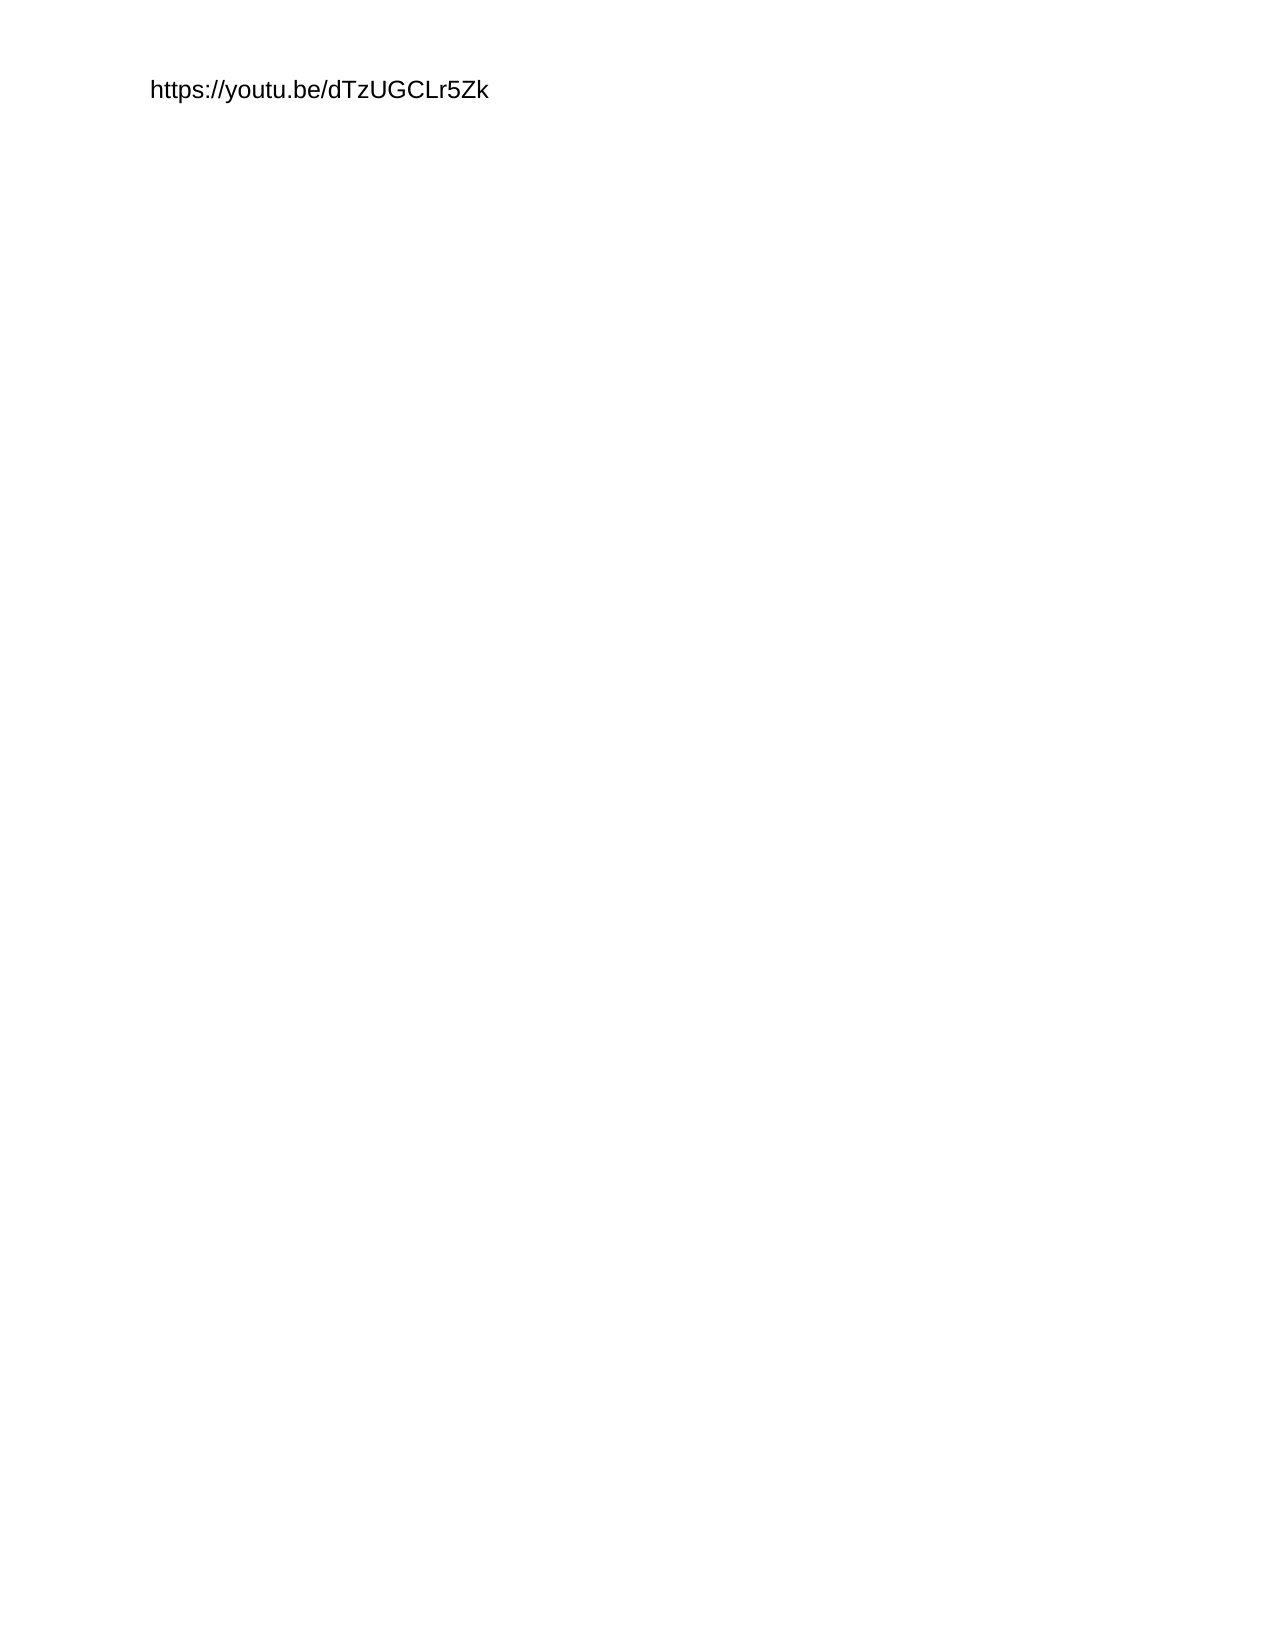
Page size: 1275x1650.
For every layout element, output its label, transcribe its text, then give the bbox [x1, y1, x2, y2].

text https://youtu.be/dTzUGCLr5Zk [150, 75, 1125, 104]
